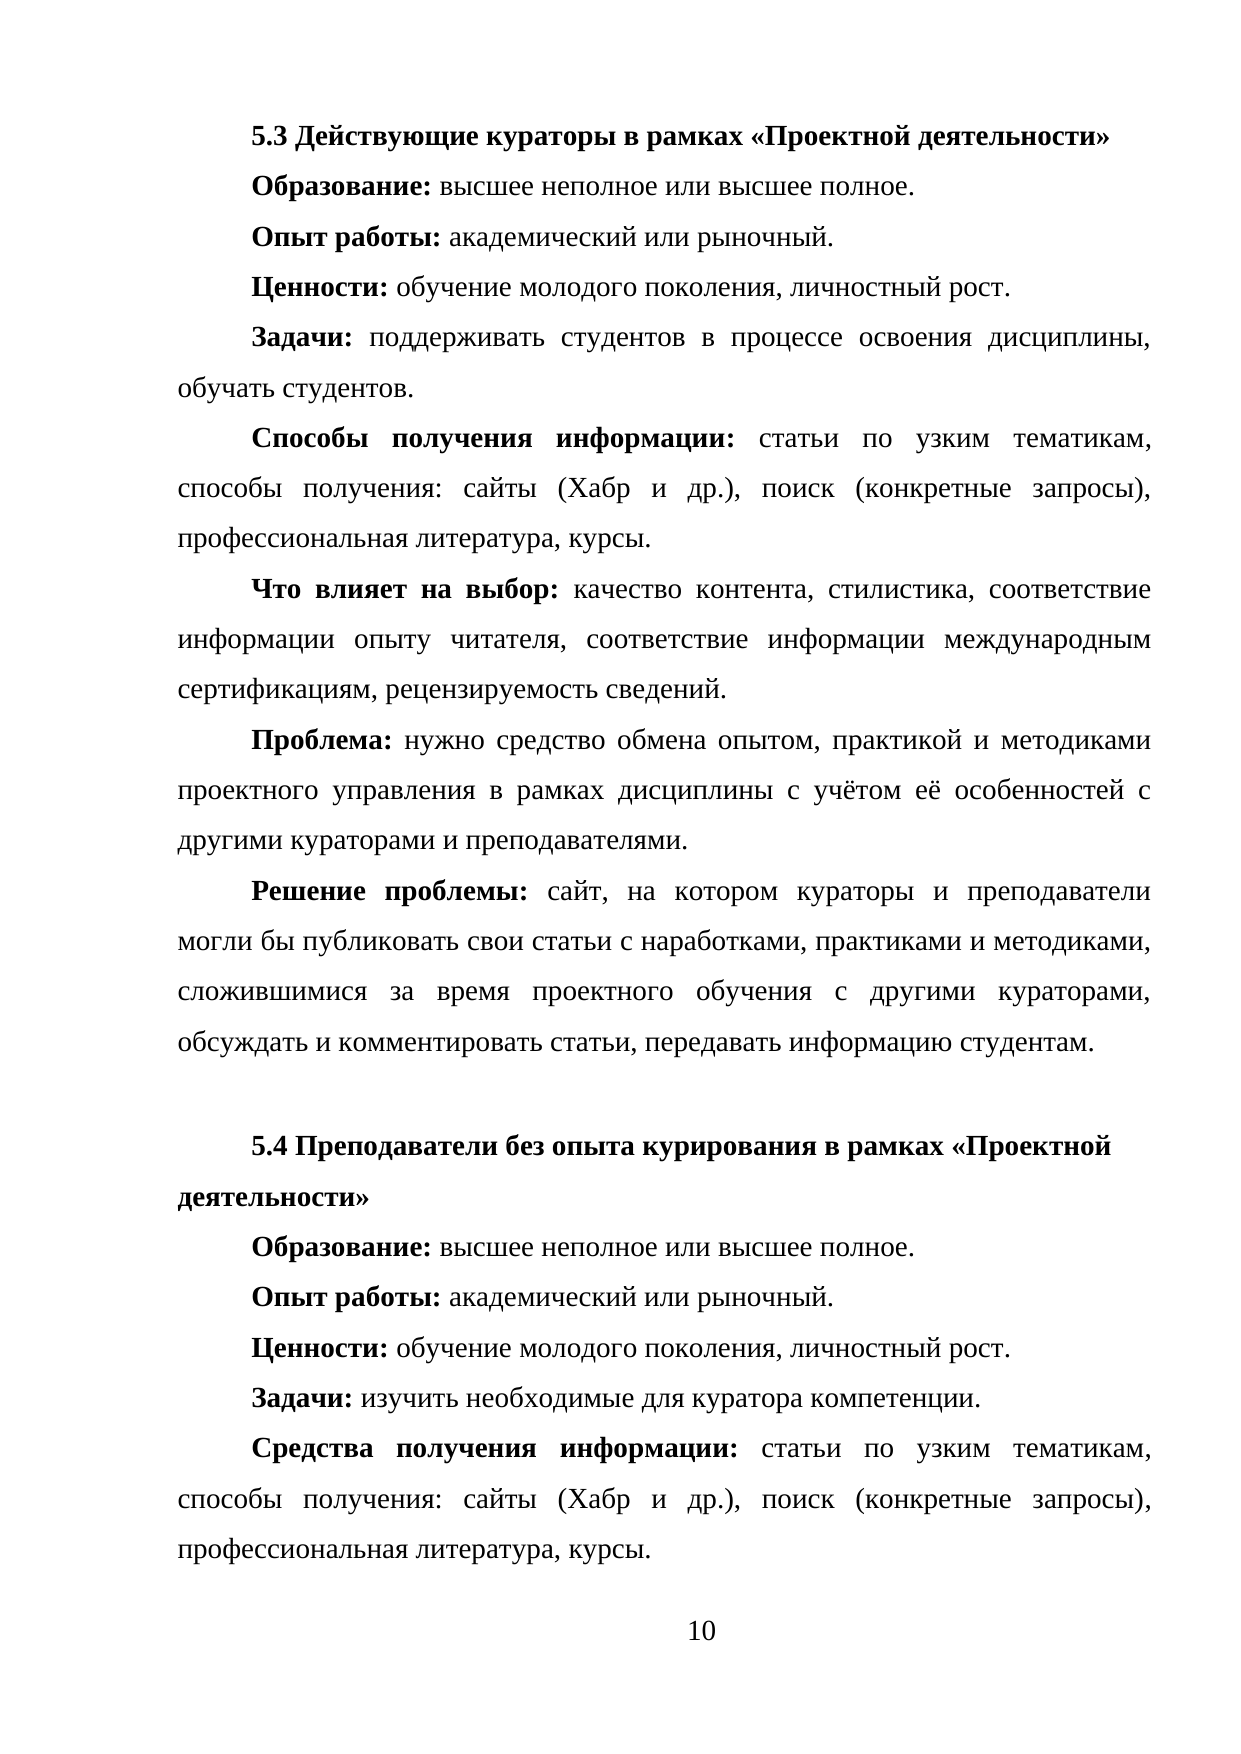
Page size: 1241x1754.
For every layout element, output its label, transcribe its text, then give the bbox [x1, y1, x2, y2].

text Что влияет на выбор: качество контента, стилистика, соответствие информации опыту читателя, соответствие информации международным сертификациям, рецензируемость сведений. [177, 571, 1152, 705]
subtitle 5.3 Действующие кураторы в рамках «Проектной деятельности» [177, 118, 1152, 152]
text Опыт работы: академический или рыночный. [177, 219, 1152, 252]
text Способы получения информации: статьи по узким тематикам, способы получения: сайты (Хабр и др.), поиск (конкретные запросы), профессиональная литература, курсы. [177, 420, 1152, 554]
text Средства получения информации: статьи по узким тематикам, способы получения: сайты (Хабр и др.), поиск (конкретные запросы), профессиональная литература, курсы. [177, 1430, 1152, 1564]
text Опыт работы: академический или рыночный. [177, 1279, 1152, 1313]
text Ценности: обучение молодого поколения, личностный рост. [177, 1330, 1152, 1363]
text Ценности: обучение молодого поколения, личностный рост. [177, 269, 1152, 303]
text Образование: высшее неполное или высшее полное. [177, 168, 1152, 202]
subtitle 5.4 Преподаватели без опыта курирования в рамках «Проектной деятельности» [177, 1128, 1152, 1212]
text Решение проблемы: сайт, на котором кураторы и преподаватели могли бы публиковать свои статьи с наработками, практиками и методиками, сложившимися за время проектного обучения с другими кураторами, обсуждать и комментировать статьи, передавать информацию студентам. [177, 873, 1152, 1057]
text Образование: высшее неполное или высшее полное. [177, 1229, 1152, 1263]
text Задачи: изучить необходимые для куратора компетенции. [177, 1380, 1152, 1414]
text Задачи: поддерживать студентов в процессе освоения дисциплины, обучать студентов. [177, 319, 1152, 403]
text Проблема: нужно средство обмена опытом, практикой и методиками проектного управления в рамках дисциплины с учётом её особенностей с другими кураторами и преподавателями. [177, 722, 1152, 856]
